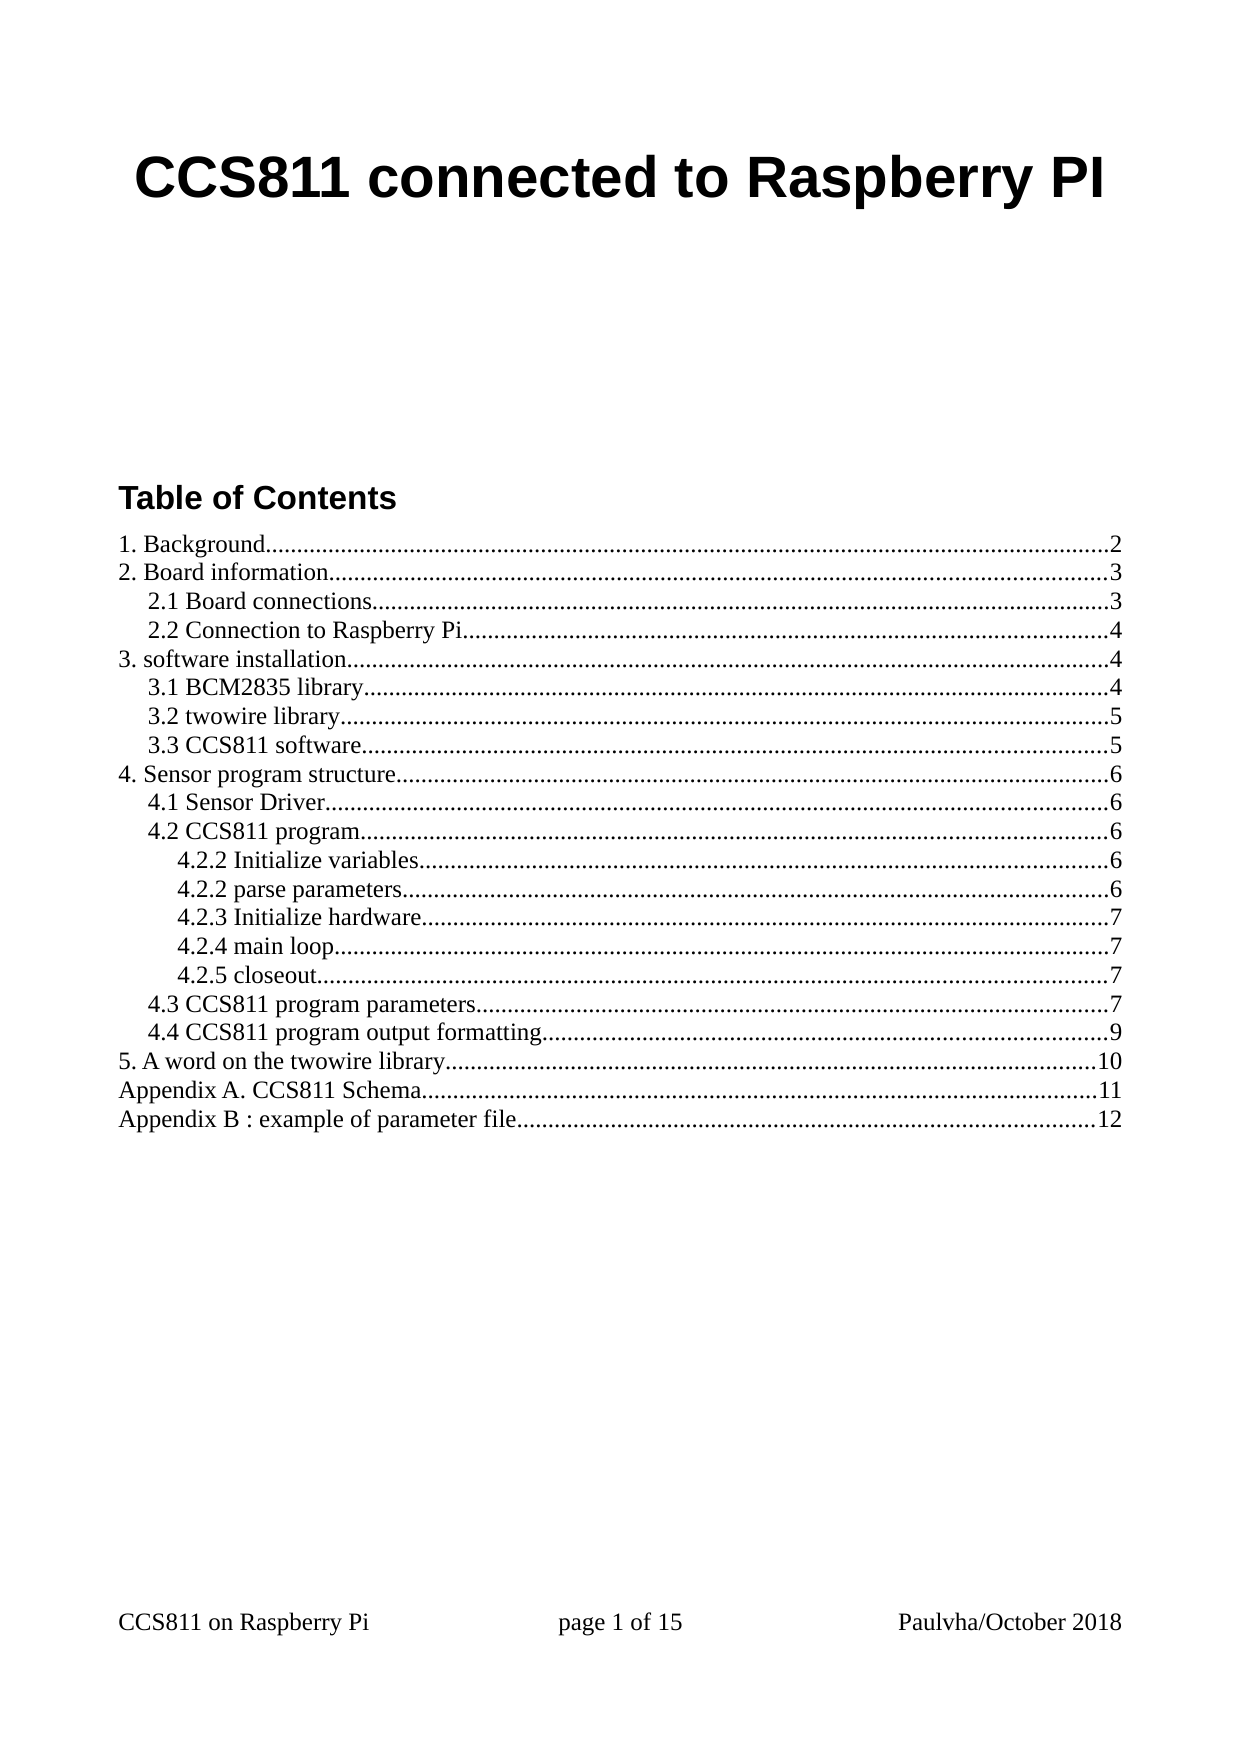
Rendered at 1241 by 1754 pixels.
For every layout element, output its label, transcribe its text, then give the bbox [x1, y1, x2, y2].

text 2.2 Connection to Raspberry Pi 4 [148, 615, 1122, 644]
text 4.2.4 main loop 7 [177, 931, 1122, 960]
text 4.2.2 Initialize variables 6 [177, 845, 1122, 874]
text 4.2.5 closeout 7 [177, 960, 1122, 989]
text 3.1 BCM2835 library 4 [148, 672, 1122, 701]
subtitle Table of Contents [118, 478, 1122, 516]
text 4.1 Sensor Driver 6 [148, 787, 1122, 816]
text Appendix A. CCS811 Schema 11 [118, 1075, 1122, 1104]
text 4.2 CCS811 program 6 [148, 816, 1122, 845]
text 1. Background 2 [118, 529, 1122, 557]
text 5. A word on the twowire library 10 [118, 1046, 1122, 1075]
text 2.1 Board connections 3 [148, 586, 1122, 615]
title CCS811 connected to Raspberry PI [118, 143, 1122, 210]
text Appendix B : example of parameter file 12 [118, 1104, 1122, 1132]
text 4.2.3 Initialize hardware 7 [177, 902, 1122, 931]
text 4.2.2 parse parameters 6 [177, 874, 1122, 902]
text 3. software installation 4 [118, 644, 1122, 672]
text 3.3 CCS811 software 5 [148, 730, 1122, 759]
text 3.2 twowire library 5 [148, 701, 1122, 730]
text 2. Board information 3 [118, 557, 1122, 586]
text 4.3 CCS811 program parameters 7 [148, 989, 1122, 1017]
text 4. Sensor program structure 6 [118, 759, 1122, 787]
text 4.4 CCS811 program output formatting 9 [148, 1017, 1122, 1046]
